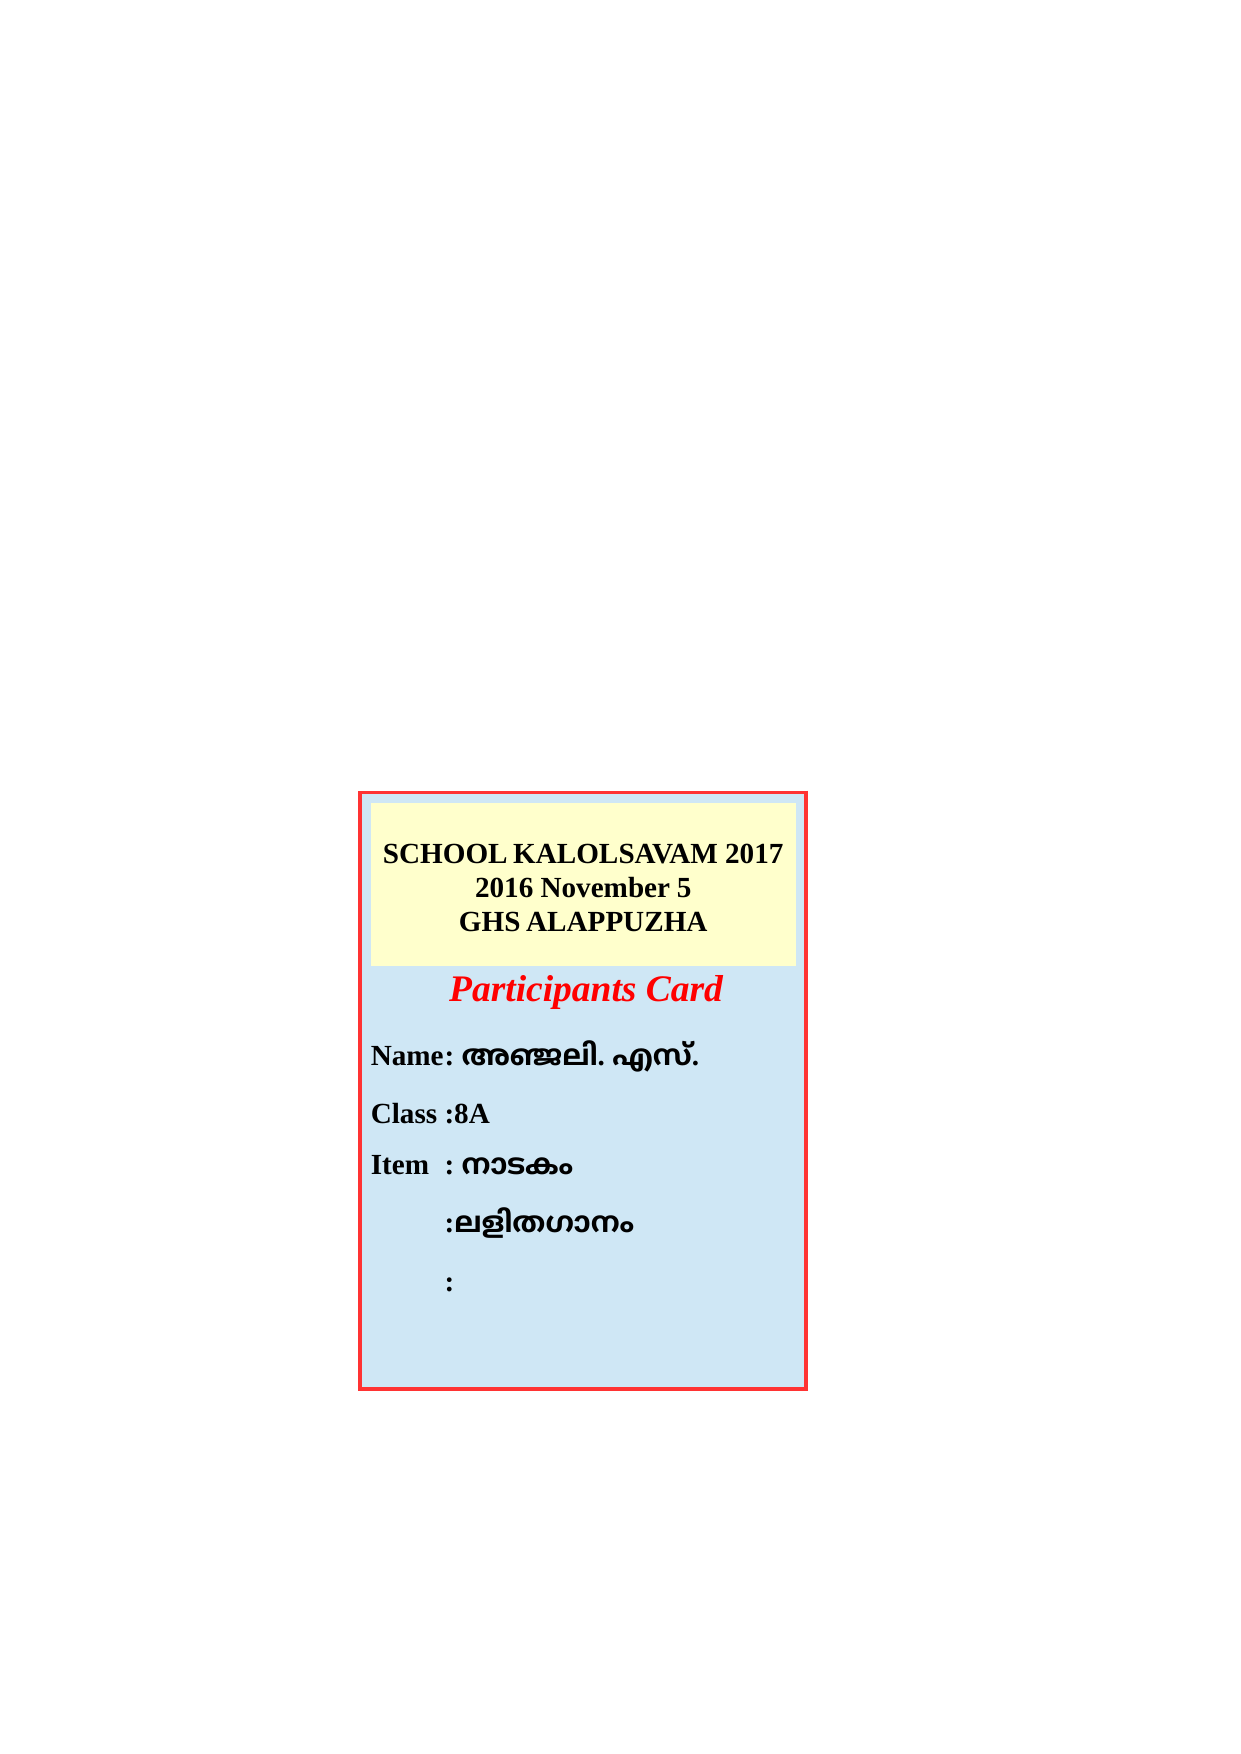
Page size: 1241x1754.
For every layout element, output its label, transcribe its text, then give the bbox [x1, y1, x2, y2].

text Item : നാടകം [371, 1147, 796, 1186]
text Class :8A [371, 1097, 796, 1130]
text Name : അഞ്ജലി. എസ്. [371, 1038, 796, 1077]
text Participants Card [371, 966, 796, 1009]
text :ലളിതഗാനം [371, 1206, 796, 1245]
text GHS ALAPPUZHA [371, 904, 796, 937]
text : [371, 1264, 796, 1298]
text SCHOOL KALOLSAVAM 2017 [371, 837, 796, 870]
text 2016 November 5 [371, 870, 796, 904]
text ­ [118, 118, 1122, 147]
